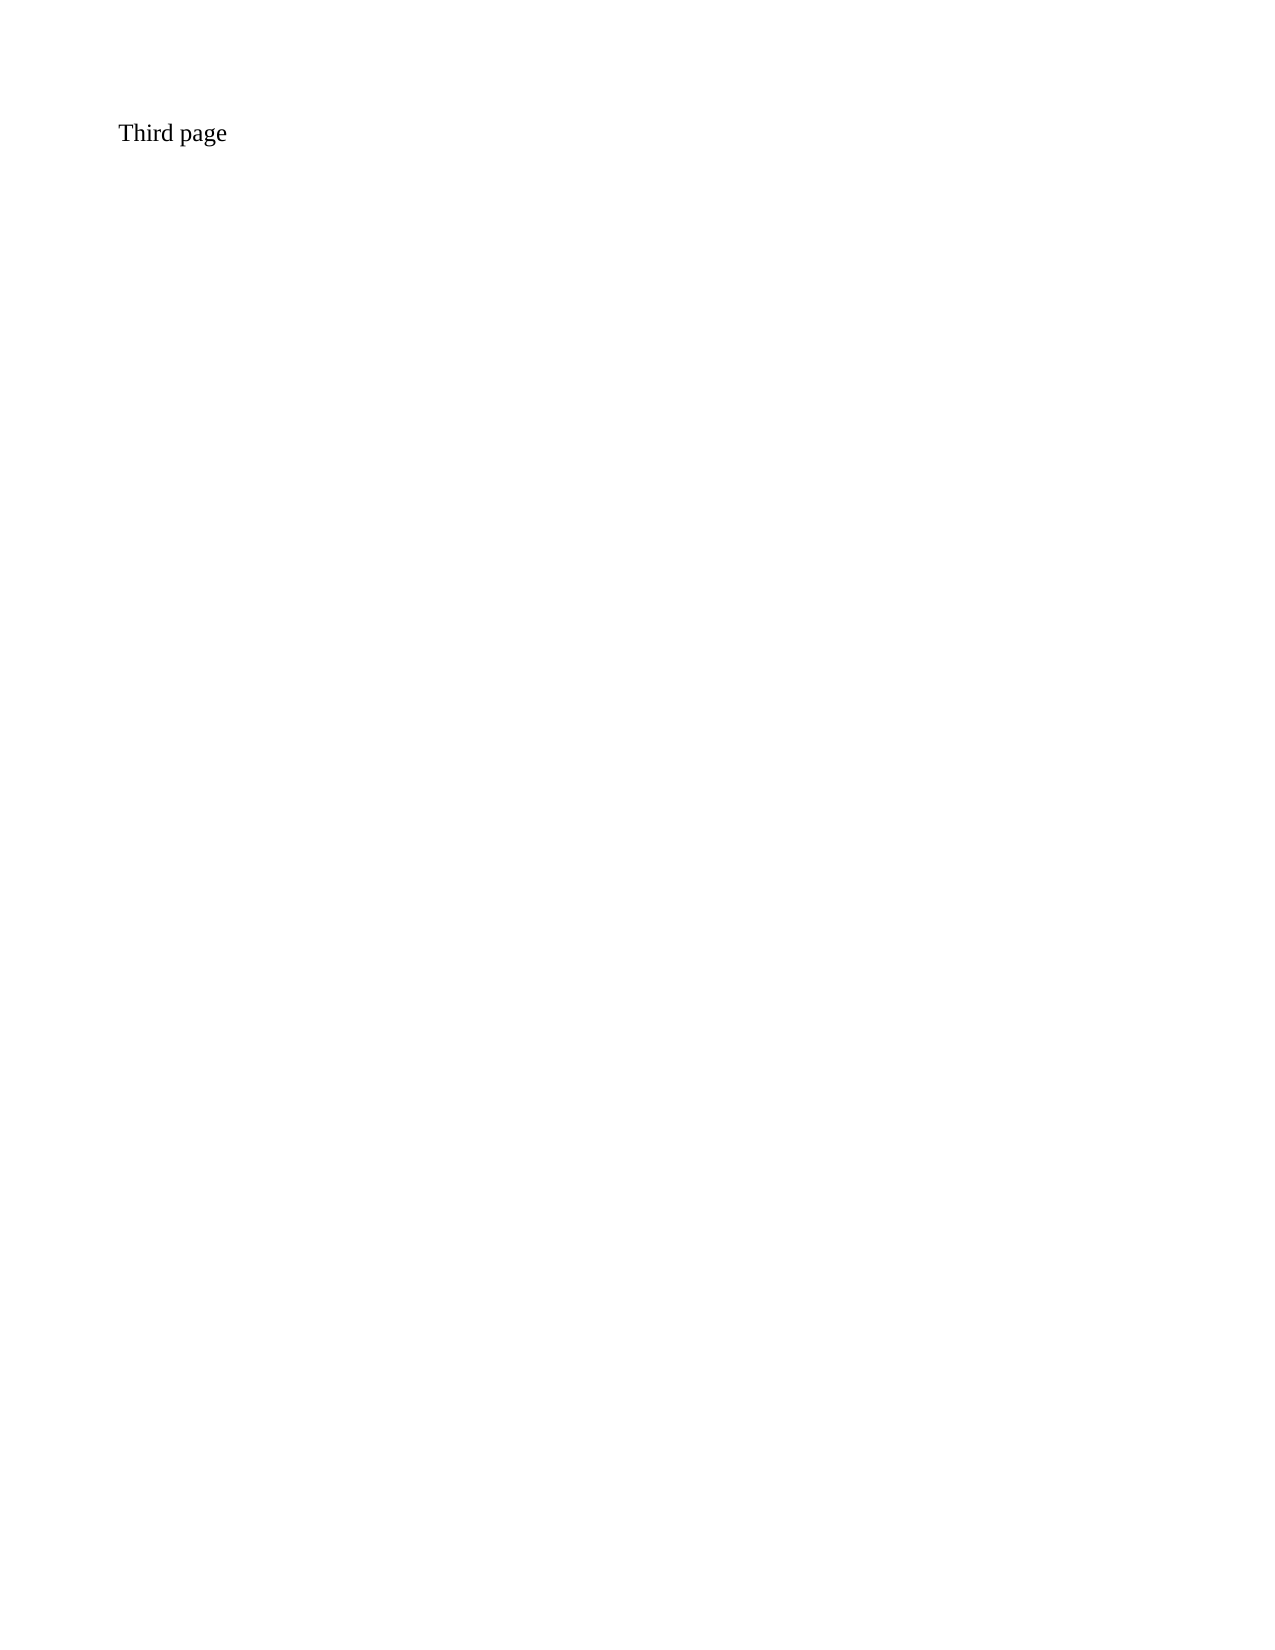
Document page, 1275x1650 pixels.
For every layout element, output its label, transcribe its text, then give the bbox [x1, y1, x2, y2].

text Third page [118, 118, 1157, 147]
